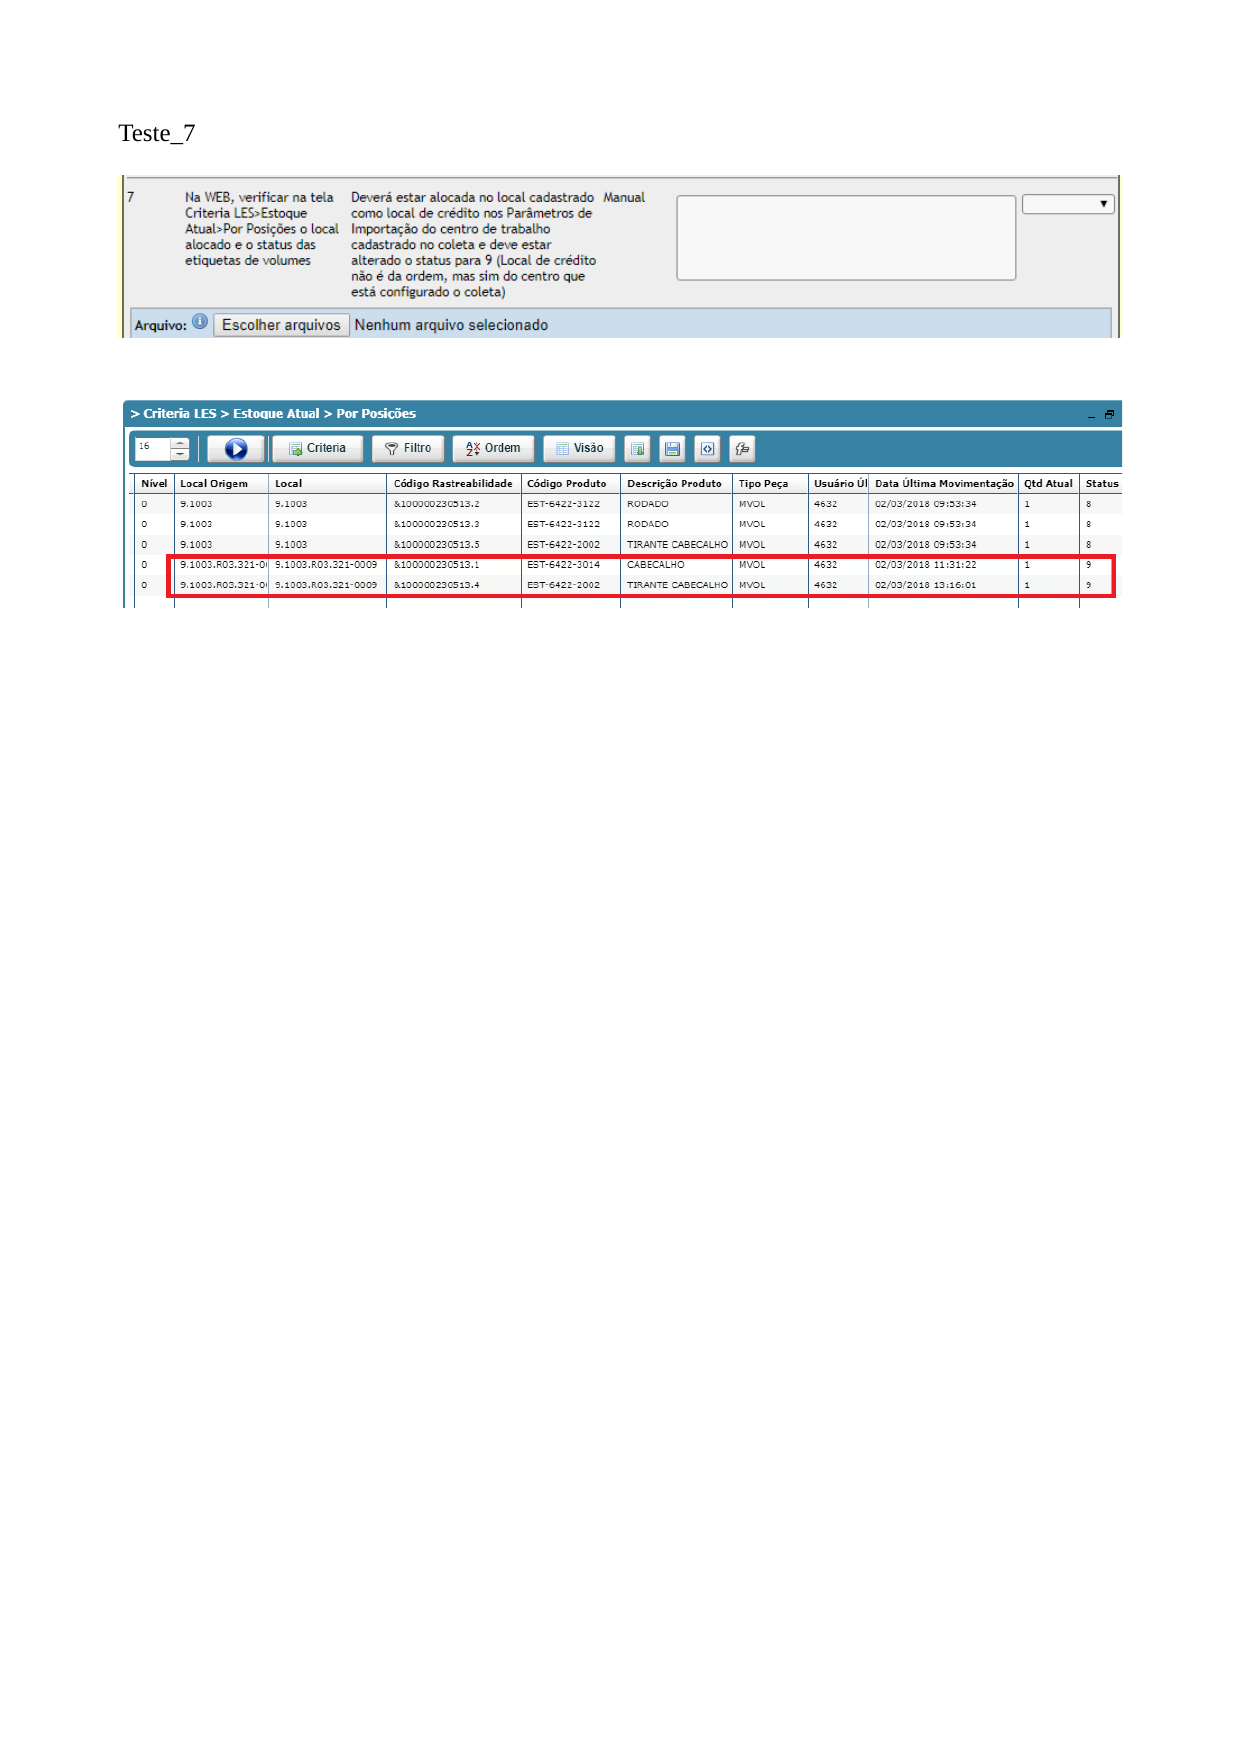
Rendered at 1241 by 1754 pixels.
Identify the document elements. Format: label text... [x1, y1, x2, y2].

picture [118, 395, 1123, 608]
picture [118, 175, 1123, 338]
text Teste_7 [118, 118, 1122, 147]
